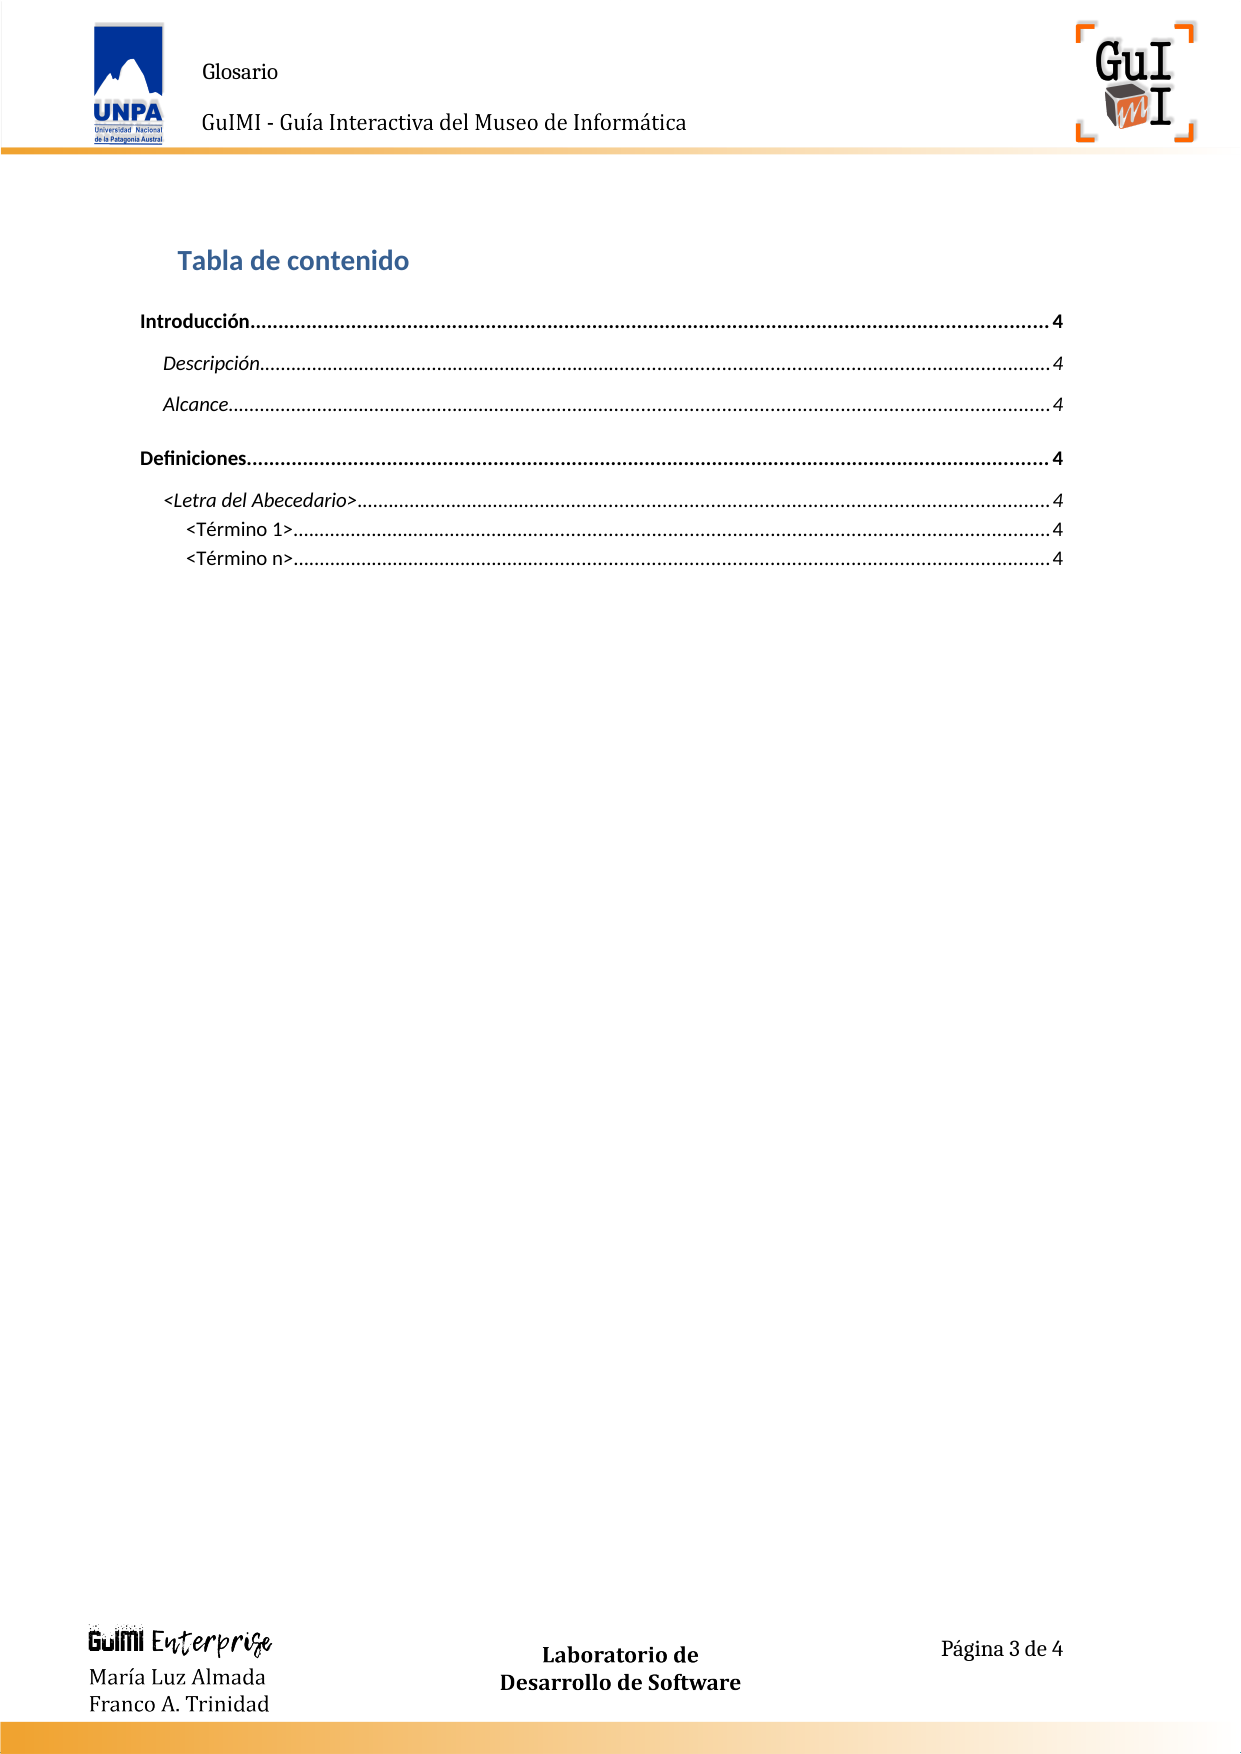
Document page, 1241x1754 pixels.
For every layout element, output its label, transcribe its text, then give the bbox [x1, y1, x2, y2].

text Descripción 4 [163, 350, 1063, 375]
text Introducción 4 [140, 308, 1063, 333]
text <Término 1> 4 [186, 516, 1063, 542]
picture [0, 0, 1241, 155]
picture [0, 1613, 1241, 1754]
subtitle Tabla de contenido [177, 242, 1063, 278]
text Definiciones 4 [140, 446, 1063, 471]
text <Letra del Abecedario> 4 [163, 487, 1063, 513]
text Alcance 4 [163, 391, 1063, 417]
text <Término n> 4 [186, 546, 1063, 571]
